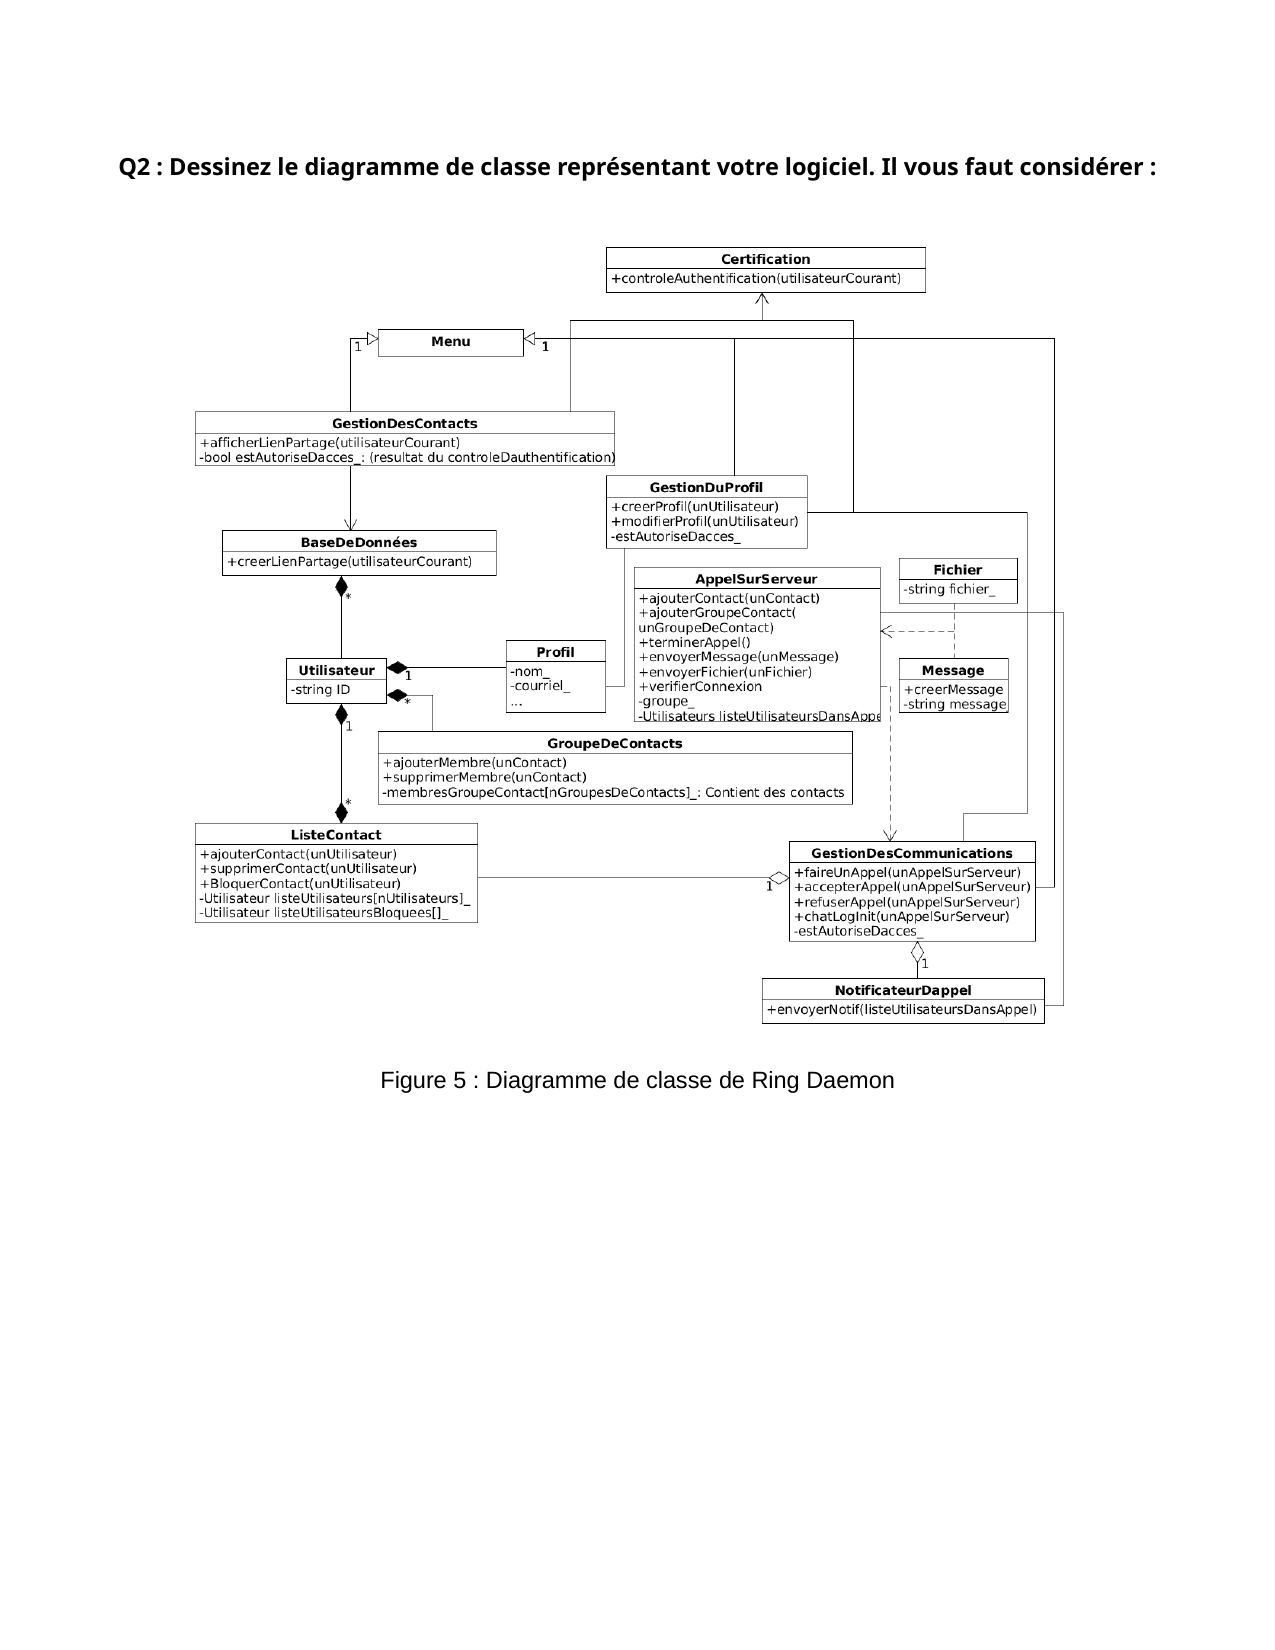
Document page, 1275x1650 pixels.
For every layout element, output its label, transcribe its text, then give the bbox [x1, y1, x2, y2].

text Q2 : Dessinez le diagramme de classe représentant votre logiciel. Il vous faut considérer : [118, 150, 1157, 182]
picture [180, 237, 327, 1036]
text Figure 5 : Diagramme de classe de Ring Daemon [118, 1067, 1157, 1094]
